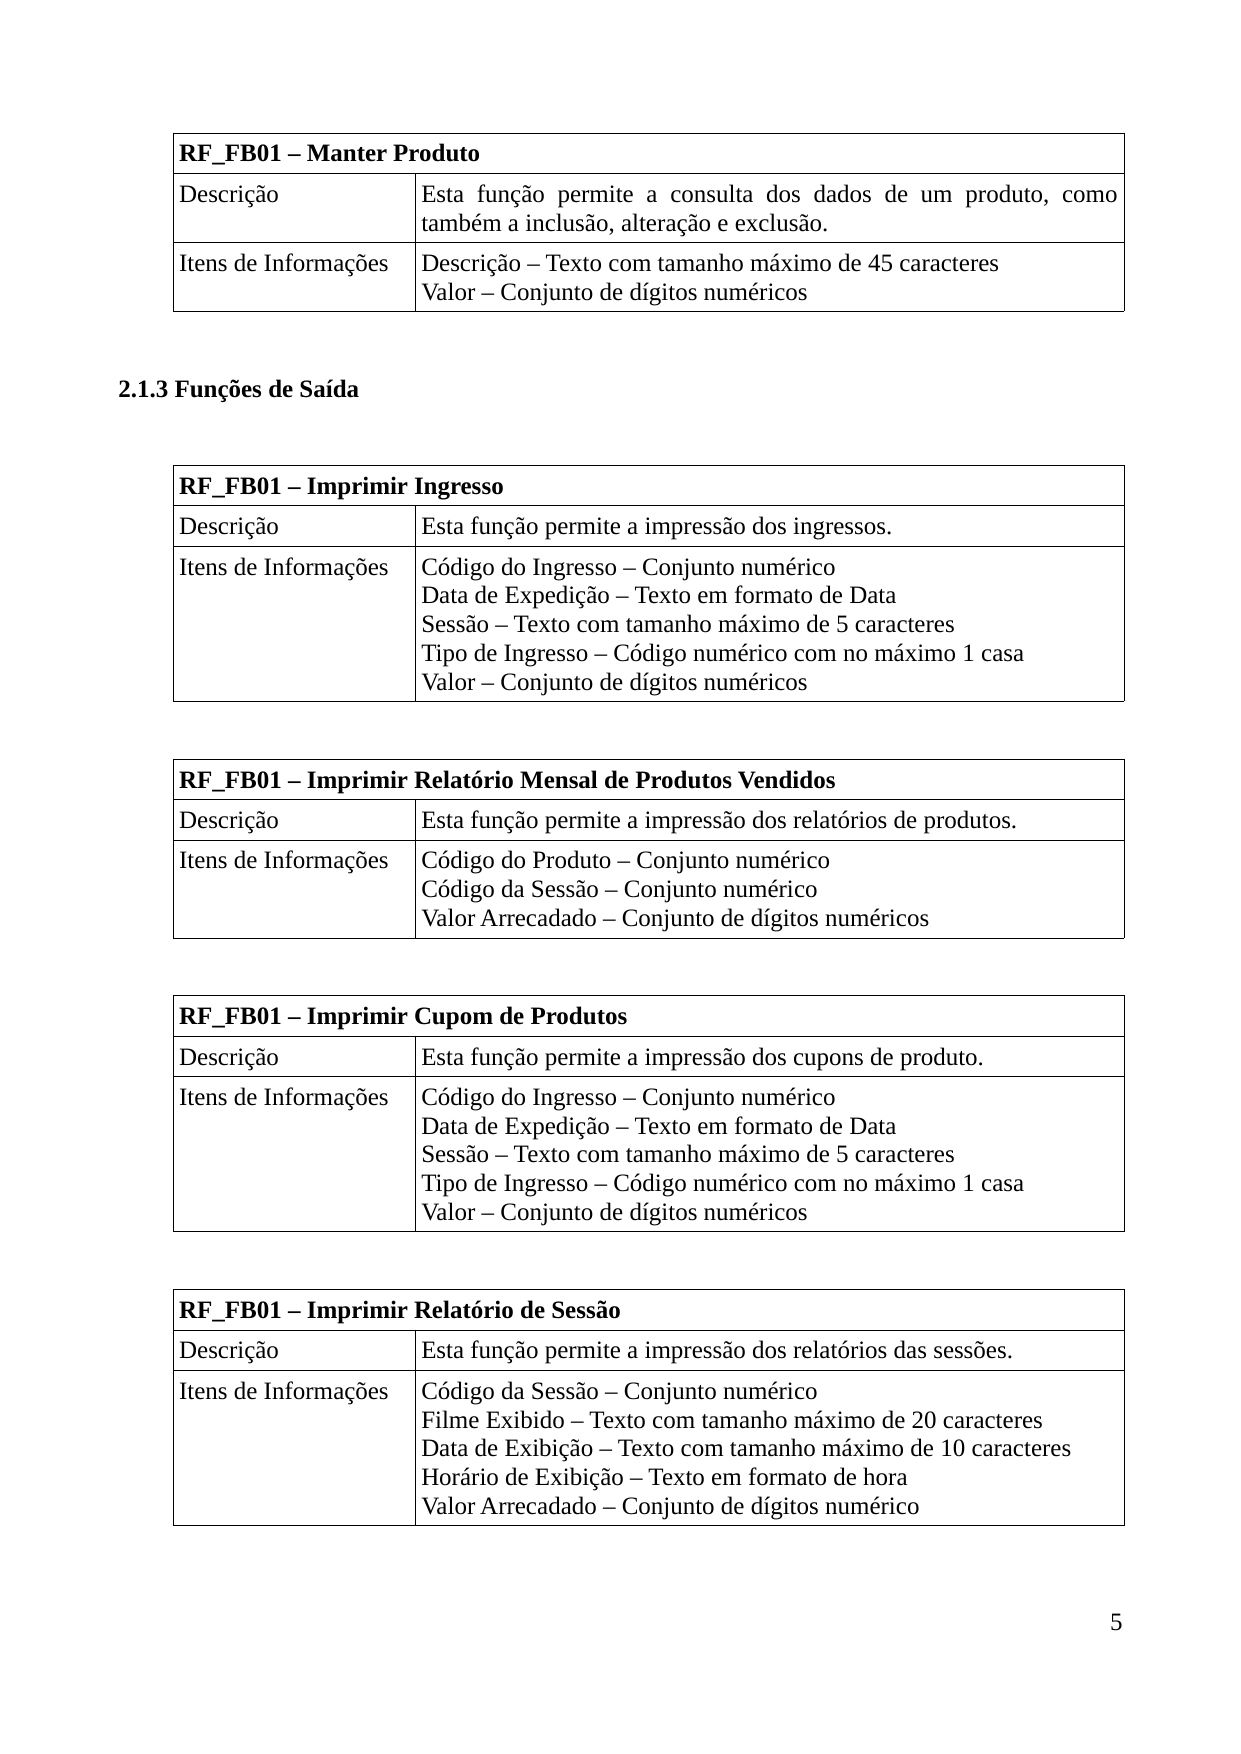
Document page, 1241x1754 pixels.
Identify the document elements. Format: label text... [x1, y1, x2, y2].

table_cell Esta função permite a impressão dos relatórios de produtos. [416, 800, 1124, 839]
table_cell Itens de Informações [174, 841, 415, 937]
table_cell Código do Ingresso – Conjunto numérico Data de Expedição – Texto em formato de Data Sessão – Texto com tamanho máximo de 5 caracteres Tipo de Ingresso – Código numérico com no máximo 1 casa Valor – Conjunto de dígitos numéricos [416, 1077, 1124, 1231]
table_cell Itens de Informações [174, 1371, 415, 1525]
table_cell Itens de Informações [174, 243, 415, 311]
table_cell Descrição [174, 1331, 415, 1370]
table_cell Descrição [174, 174, 415, 242]
table_cell Itens de Informações [174, 547, 415, 701]
table_cell Descrição [174, 800, 415, 839]
table_cell Código do Ingresso – Conjunto numérico Data de Expedição – Texto em formato de Data Sessão – Texto com tamanho máximo de 5 caracteres Tipo de Ingresso – Código numérico com no máximo 1 casa Valor – Conjunto de dígitos numéricos [416, 547, 1124, 701]
table_cell Itens de Informações [174, 1077, 415, 1231]
table_cell Descrição [174, 1037, 415, 1076]
table_cell Código do Produto – Conjunto numérico Código da Sessão – Conjunto numérico Valor Arrecadado – Conjunto de dígitos numéricos [416, 841, 1124, 937]
text 2.1.3 Funções de Saída [118, 374, 1122, 402]
table_header RF_FB01 – Imprimir Relatório Mensal de Produtos Vendidos [174, 760, 1124, 799]
table_cell Esta função permite a impressão dos relatórios das sessões. [416, 1331, 1124, 1370]
table_header RF_FB01 – Imprimir Relatório de Sessão [174, 1290, 1124, 1329]
table_cell Código da Sessão – Conjunto numérico Filme Exibido – Texto com tamanho máximo de 20 caracteres Data de Exibição – Texto com tamanho máximo de 10 caracteres Horário de Exibição – Texto em formato de hora Valor Arrecadado – Conjunto de dígitos numérico [416, 1371, 1124, 1525]
table_header RF_FB01 – Imprimir Cupom de Produtos [174, 996, 1124, 1036]
table_cell Descrição [174, 506, 415, 546]
table_cell Descrição – Texto com tamanho máximo de 45 caracteres Valor – Conjunto de dígitos numéricos [416, 243, 1124, 311]
table_header RF_FB01 – Manter Produto [174, 134, 1124, 173]
table_cell Esta função permite a impressão dos cupons de produto. [416, 1037, 1124, 1076]
table_cell Esta função permite a consulta dos dados de um produto, como também a inclusão, alteração e exclusão. [416, 174, 1124, 242]
table_header RF_FB01 – Imprimir Ingresso [174, 466, 1124, 505]
table_cell Esta função permite a impressão dos ingressos. [416, 506, 1124, 546]
